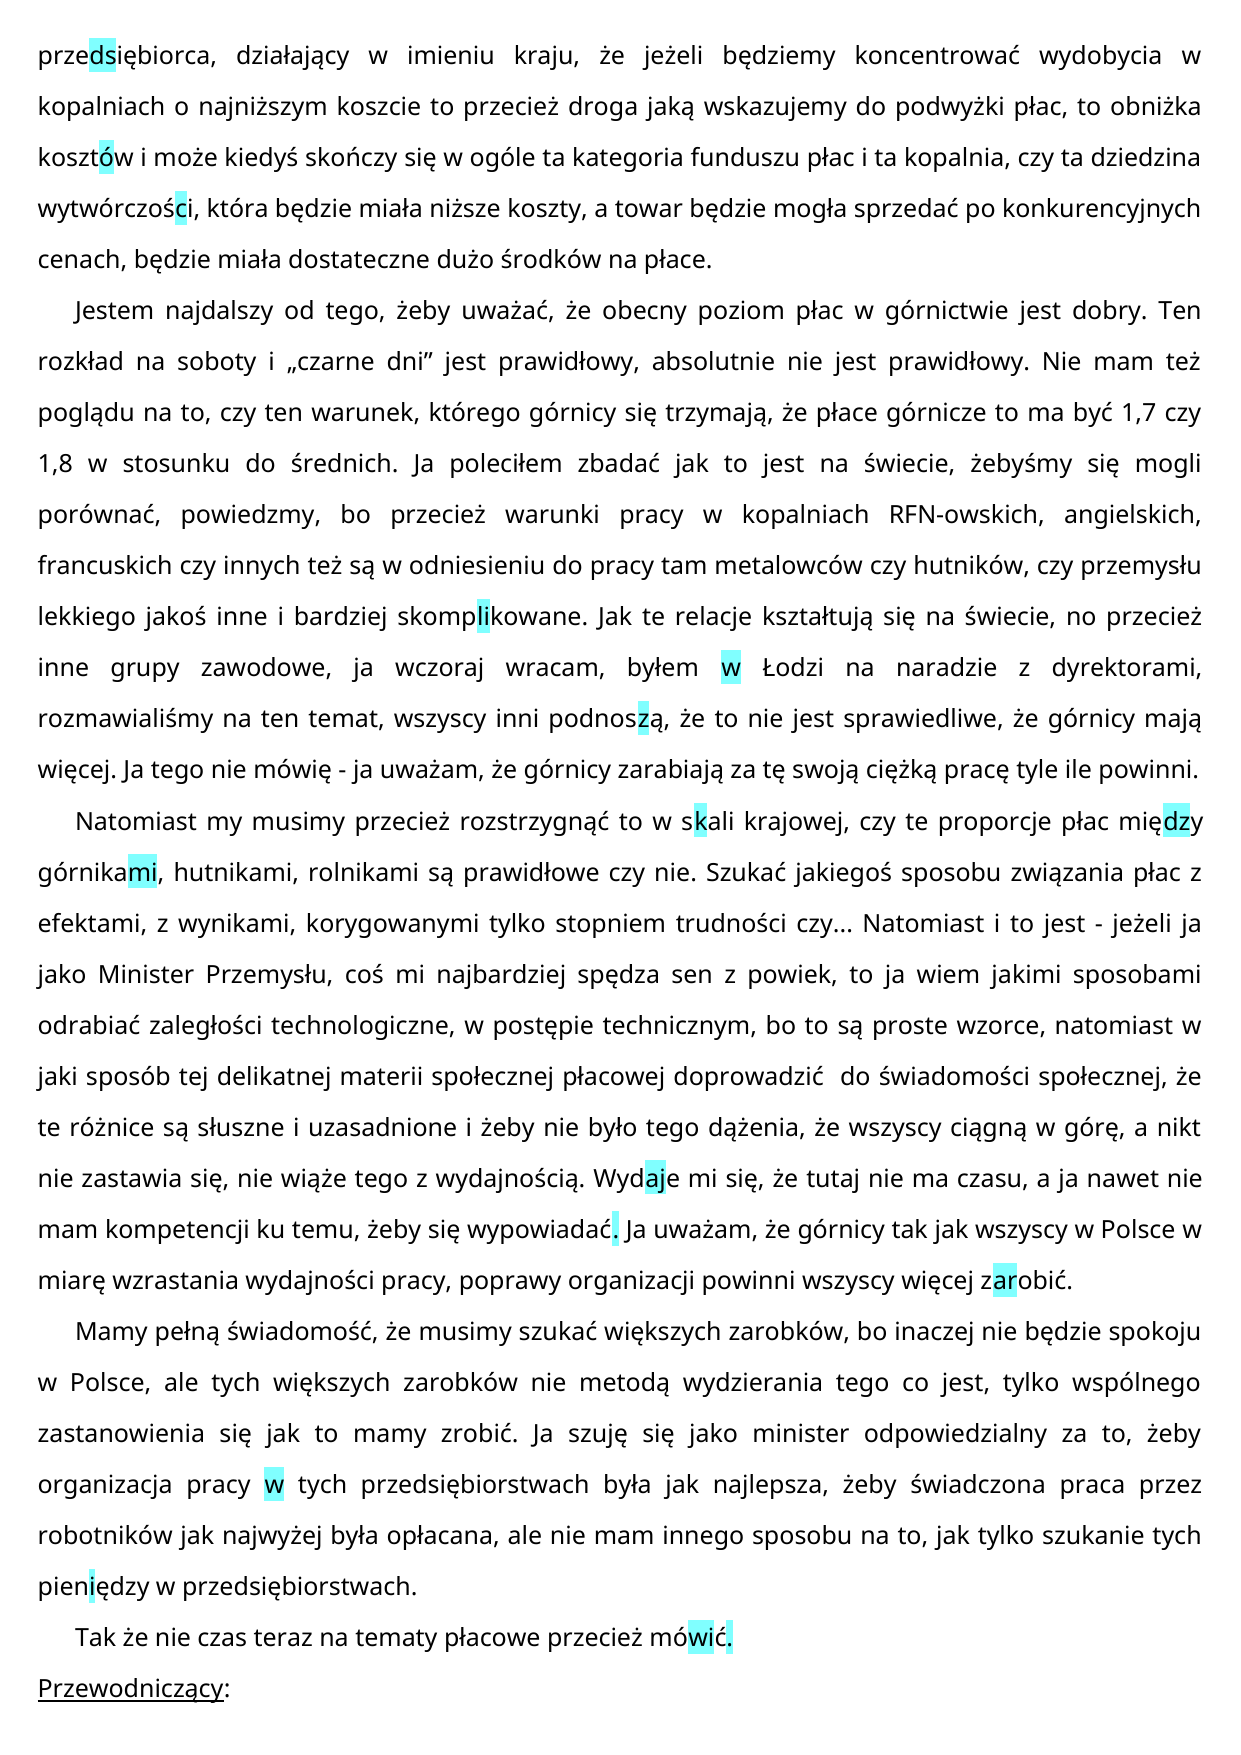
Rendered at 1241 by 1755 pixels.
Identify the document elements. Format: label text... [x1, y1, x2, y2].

text Natomiast my musimy przecież rozstrzygnąć to w skali krajowej, czy te proporcje płac między górnikami, hutnikami, rolnikami są prawidłowe czy nie. Szukać jakiegoś sposobu związania płac z efektami, z wynikami, korygowanymi tylko stopniem trudności czy... Natomiast i to jest - jeżeli ja jako Minister Przemysłu, coś mi najbardziej spędza sen z powiek, to ja wiem jakimi sposobami odrabiać zaległości technologiczne, w postępie technicznym, bo to są proste wzorce, natomiast w jaki sposób tej delikatnej materii społecznej płacowej doprowadzić do świadomości społecznej, że te różnice są słuszne i uzasadnione i żeby nie było tego dążenia, że wszyscy ciągną w górę, a nikt nie zastawia się, nie wiąże tego z wydajnością. Wydaje mi się, że tutaj nie ma czasu, a ja nawet nie mam kompetencji ku temu, żeby się wypowiadać. Ja uważam, że górnicy tak jak wszyscy w Polsce w miarę wzrastania wydajności pracy, poprawy organizacji powinni wszyscy więcej zarobić. [37, 803, 1203, 1297]
text Przewodniczący: [37, 1671, 1203, 1705]
text Tak że nie czas teraz na tematy płacowe przecież mówić. [37, 1620, 1203, 1654]
text przedsiębiorca, działający w imieniu kraju, że jeżeli będziemy koncentrować wydobycia w kopalniach o najniższym koszcie to przecież droga jaką wskazujemy do podwyżki płac, to obniżka kosztów i może kiedyś skończy się w ogóle ta kategoria funduszu płac i ta kopalnia, czy ta dziedzina wytwórczości, która będzie miała niższe koszty, a towar będzie mogła sprzedać po konkurencyjnych cenach, będzie miała dostateczne dużo środków na płace. [37, 37, 1203, 276]
text Jestem najdalszy od tego, żeby uważać, że obecny poziom płac w górnictwie jest dobry. Ten rozkład na soboty i „czarne dni” jest prawidłowy, absolutnie nie jest prawidłowy. Nie mam też poglądu na to, czy ten warunek, którego górnicy się trzymają, że płace górnicze to ma być 1,7 czy 1,8 w stosunku do średnich. Ja poleciłem zbadać jak to jest na świecie, żebyśmy się mogli porównać, powiedzmy, bo przecież warunki pracy w kopalniach RFN-owskich, angielskich, francuskich czy innych też są w odniesieniu do pracy tam metalowców czy hutników, czy przemysłu lekkiego jakoś inne i bardziej skomplikowane. Jak te relacje kształtują się na świecie, no przecież inne grupy zawodowe, ja wczoraj wracam, byłem w Łodzi na naradzie z dyrektorami, rozmawialiśmy na ten temat, wszyscy inni podnoszą, że to nie jest sprawiedliwe, że górnicy mają więcej. Ja tego nie mówię - ja uważam, że górnicy zarabiają za tę swoją ciężką pracę tyle ile powinni. [37, 293, 1203, 786]
text Mamy pełną świadomość, że musimy szukać większych zarobków, bo inaczej nie będzie spokoju w Polsce, ale tych większych zarobków nie metodą wydzierania tego co jest, tylko wspólnego zastanowienia się jak to mamy zrobić. Ja szuję się jako minister odpowiedzialny za to, żeby organizacja pracy w tych przedsiębiorstwach była jak najlepsza, żeby świadczona praca przez robotników jak najwyżej była opłacana, ale nie mam innego sposobu na to, jak tylko szukanie tych pieniędzy w przedsiębiorstwach. [37, 1313, 1203, 1603]
